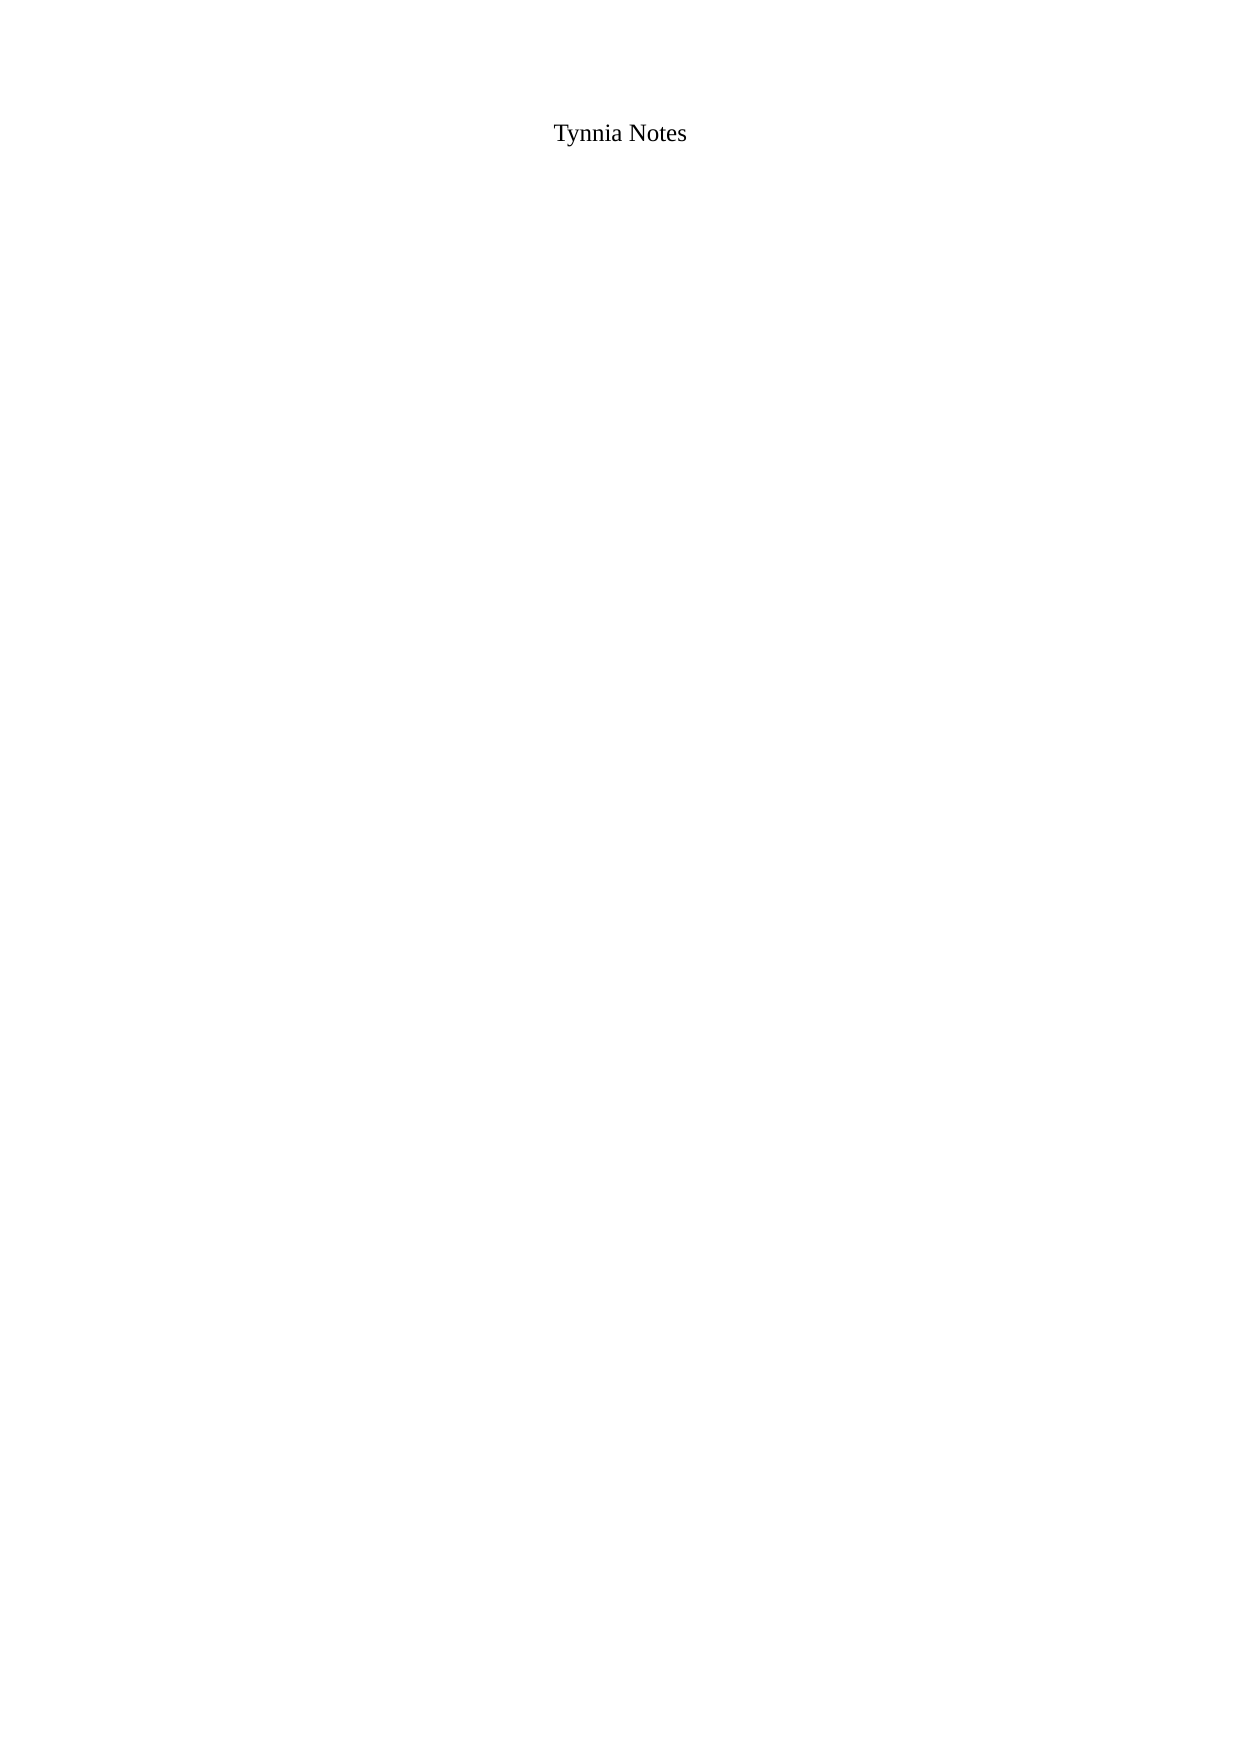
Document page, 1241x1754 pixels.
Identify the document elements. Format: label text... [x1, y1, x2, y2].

text Tynnia Notes [118, 118, 1122, 147]
